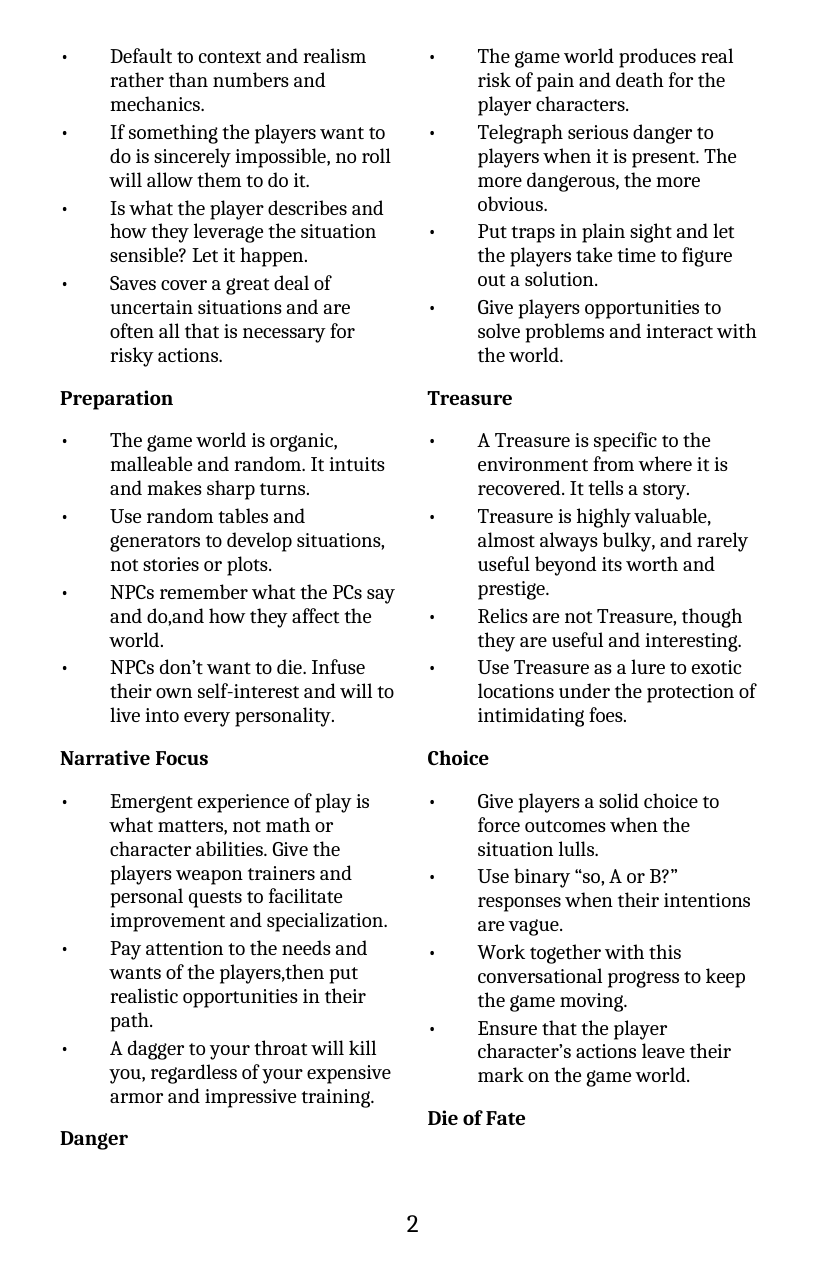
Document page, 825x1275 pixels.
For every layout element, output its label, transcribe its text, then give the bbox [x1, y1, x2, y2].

list The game world produces real risk of pain and death for the player characters. [427, 45, 765, 117]
list Work together with this conversational progress to keep the game moving. [427, 941, 765, 1012]
list Use random tables and generators to develop situations, not stories or plots. [60, 505, 397, 577]
text Choice [427, 747, 765, 771]
list A dagger to your throat will kill you, regardless of your expensive armor and impressive training. [60, 1036, 397, 1108]
text Treasure [427, 386, 765, 410]
text Die of Fate [427, 1107, 765, 1131]
list Give players a solid choice to force outcomes when the situation lulls. [427, 789, 765, 861]
list NPCs don’t want to die. Infuse their own self-interest and will to live into every personality. [60, 656, 397, 728]
list Default to context and realism rather than numbers and mechanics. [60, 45, 397, 117]
list NPCs remember what the PCs say and do,and how they affect the world. [60, 580, 397, 652]
list Put traps in plain sight and let the players take time to figure out a solution. [427, 220, 765, 292]
list Pay attention to the needs and wants of the players,then put realistic opportunities in their path. [60, 937, 397, 1033]
list Is what the player describes and how they leverage the situation sensible? Let it happen. [60, 196, 397, 268]
list Treasure is highly valuable, almost always bulky, and rarely useful beyond its worth and prestige. [427, 505, 765, 601]
text Danger [60, 1127, 397, 1151]
list Give players opportunities to solve problems and interact with the world. [427, 296, 765, 368]
list A Treasure is specific to the environment from where it is recovered. It tells a story. [427, 429, 765, 501]
list Ensure that the player character’s actions leave their mark on the game world. [427, 1016, 765, 1088]
list Relics are not Treasure, though they are useful and interesting. [427, 604, 765, 652]
list Use Treasure as a lure to exotic locations under the protection of intimidating foes. [427, 656, 765, 728]
text Preparation [60, 386, 397, 410]
list Emergent experience of play is what matters, not math or character abilities. Give the players weapon trainers and personal quests to facilitate improvement and specialization. [60, 789, 397, 933]
text Narrative Focus [60, 747, 397, 771]
list Telegraph serious danger to players when it is present. The more dangerous, the more obvious. [427, 121, 765, 216]
list If something the players want to do is sincerely impossible, no roll will allow them to do it. [60, 121, 397, 192]
list Saves cover a great deal of uncertain situations and are often all that is necessary for risky actions. [60, 272, 397, 368]
list The game world is organic, malleable and random. It intuits and makes sharp turns. [60, 429, 397, 501]
list Use binary “so, A or B?” responses when their intentions are vague. [427, 865, 765, 937]
